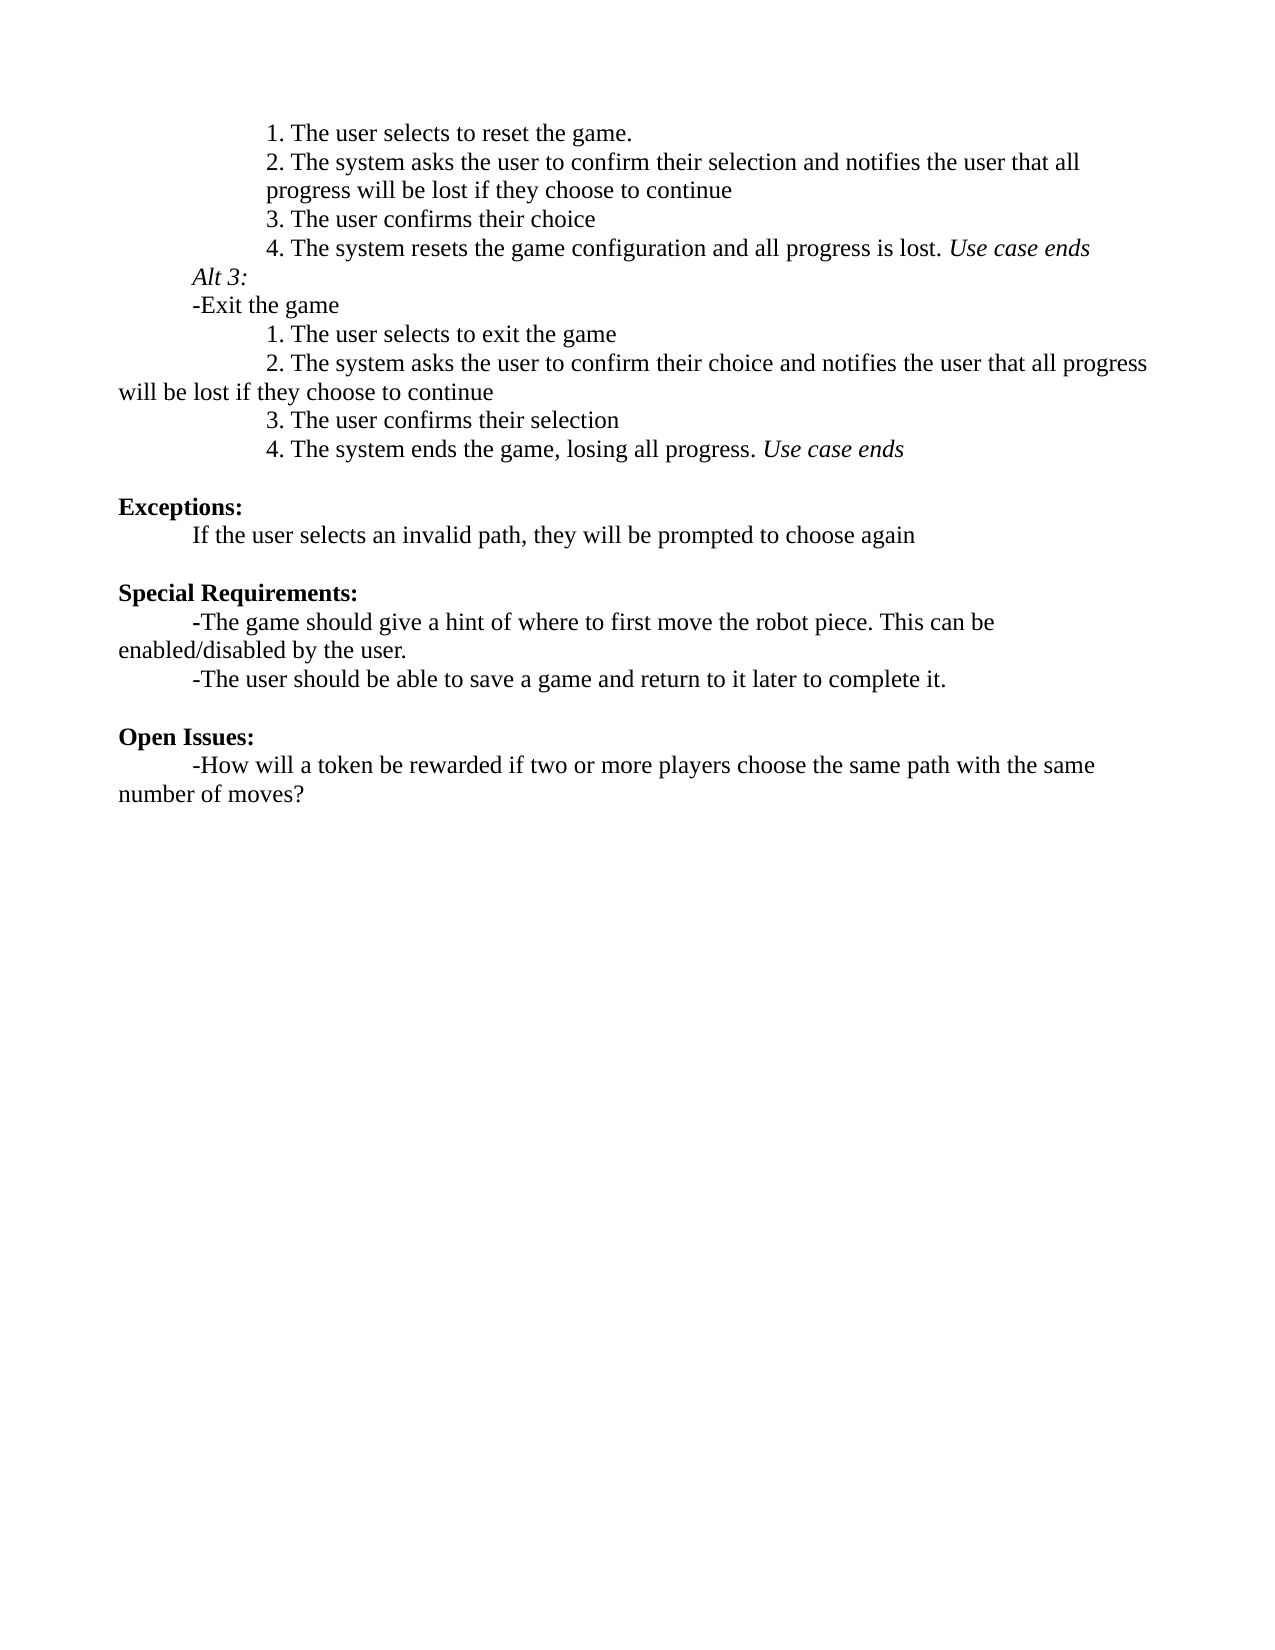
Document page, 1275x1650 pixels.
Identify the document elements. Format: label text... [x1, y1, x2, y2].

text Alt 3: [118, 262, 1157, 291]
text 3. The user confirms their choice [192, 204, 1157, 233]
text If the user selects an invalid path, they will be prompted to choose again [118, 521, 1157, 549]
text -Exit the game [118, 291, 1157, 319]
text Exceptions: [118, 492, 1157, 521]
text 4. The system ends the game, losing all progress. Use case ends [118, 434, 1157, 463]
text 2. The system asks the user to confirm their selection and notifies the user that all progress will be lost if they choose to continue [266, 147, 1157, 204]
text 3. The user confirms their selection [118, 406, 1157, 434]
text 1. The user selects to exit the game [118, 319, 1157, 348]
text Open Issues: [118, 722, 1157, 751]
text -The game should give a hint of where to first move the robot piece. This can be enabled/disabled by the user. [118, 607, 1157, 664]
text 1. The user selects to reset the game. [192, 118, 1157, 147]
text -The user should be able to save a game and return to it later to complete it. [118, 664, 1157, 693]
text -How will a token be rewarded if two or more players choose the same path with the same number of moves? [118, 751, 1157, 808]
text Special Requirements: [118, 578, 1157, 607]
text 4. The system resets the game configuration and all progress is lost. Use case ends [192, 233, 1157, 262]
text 2. The system asks the user to confirm their choice and notifies the user that all progress will be lost if they choose to continue [118, 348, 1157, 406]
